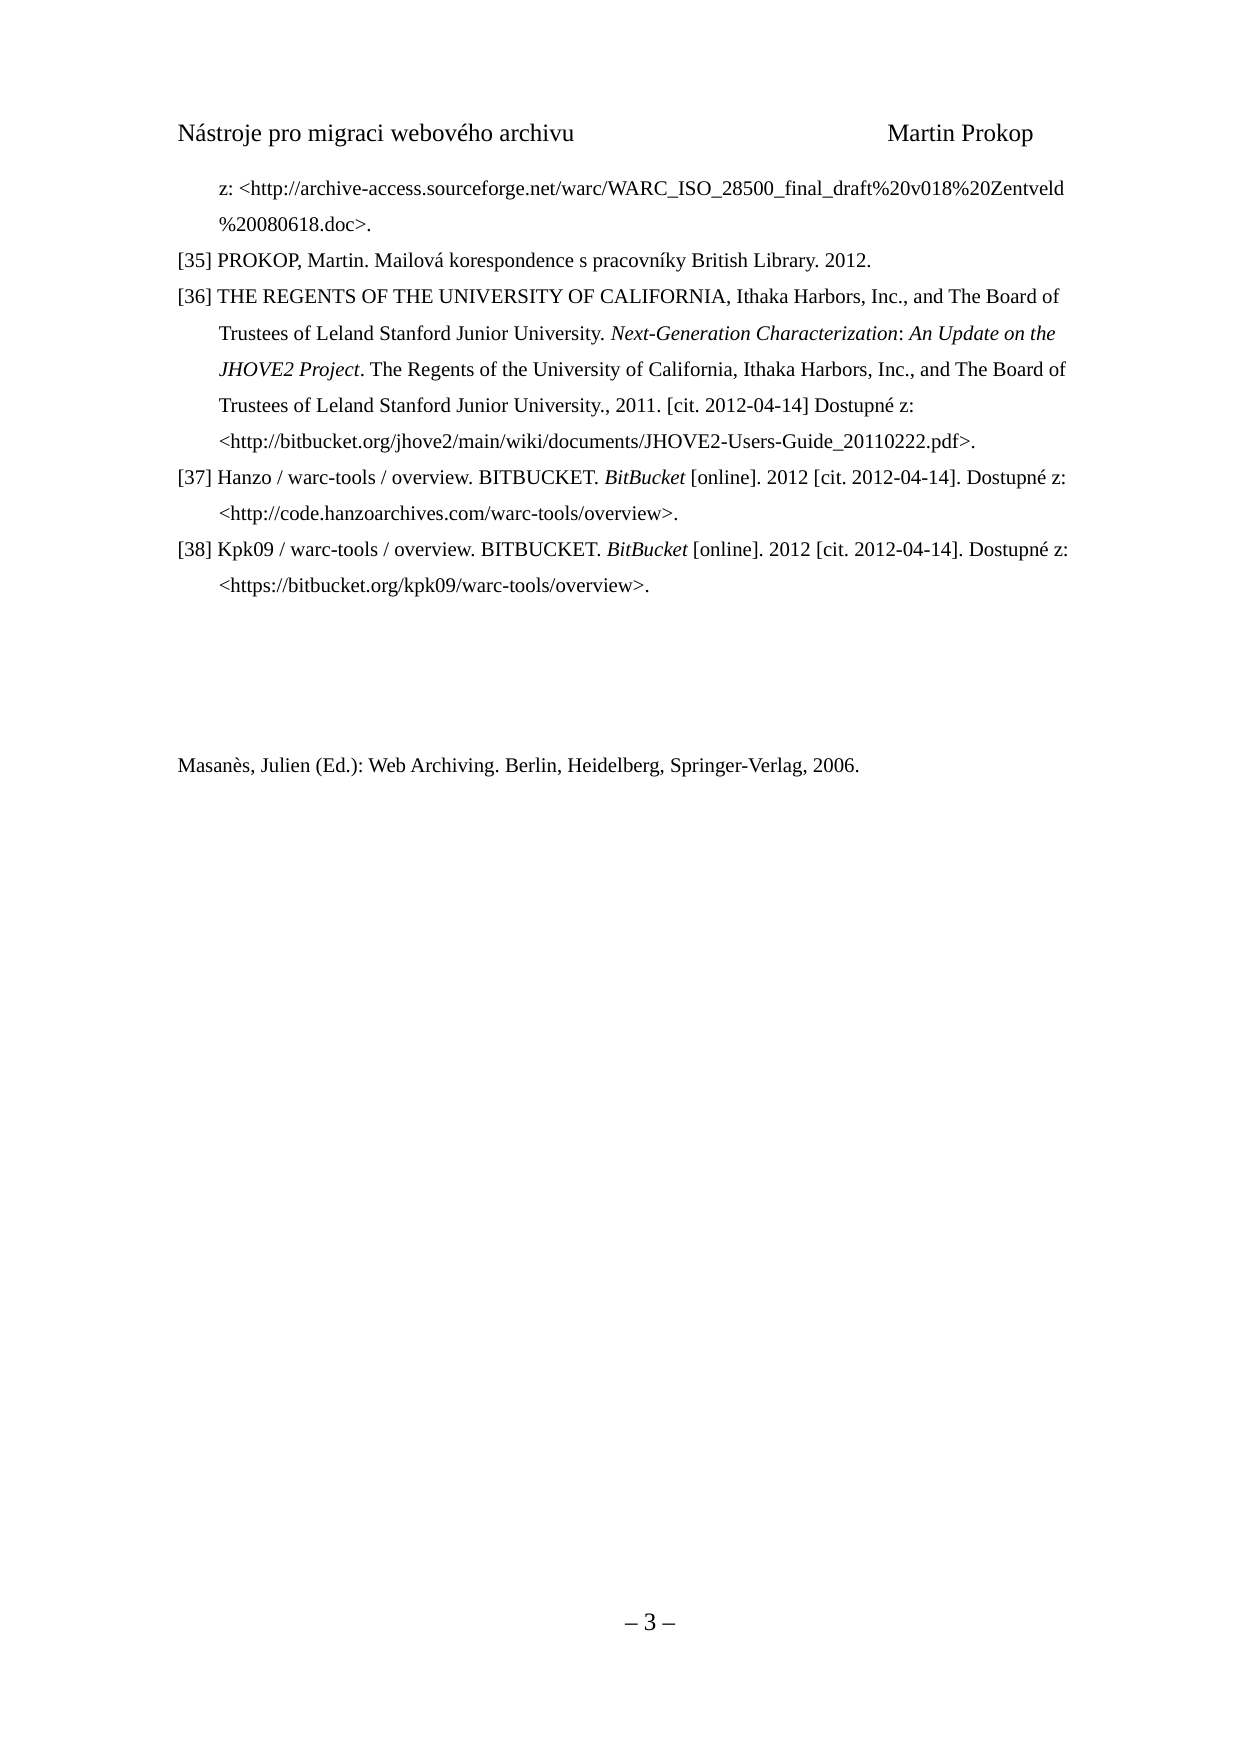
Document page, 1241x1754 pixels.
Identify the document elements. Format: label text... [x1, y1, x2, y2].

text [36] THE REGENTS OF THE UNIVERSITY OF CALIFORNIA, Ithaka Harbors, Inc., and The Board of Trustees of Leland Stanford Junior University. Next-Generation Characterization: An Update on the JHOVE2 Project. The Regents of the University of California, Ithaka Harbors, Inc., and The Board of Trustees of Leland Stanford Junior University., 2011. [cit. 2012-04-14] Dostupné z: <http://bitbucket.org/jhove2/main/wiki/documents/JHOVE2-Users-Guide_20110222.pdf>. [177, 284, 1122, 453]
text z: <http://archive-access.sourceforge.net/warc/WARC_ISO_28500_final_draft%20v018%20Zentveld%20080618.doc>. [177, 176, 1122, 236]
text Masanès, Julien (Ed.): Web Archiving. Berlin, Heidelberg, Springer-Verlag, 2006. [177, 753, 1122, 777]
text [38] Kpk09 / warc-tools / overview. BITBUCKET. BitBucket [online]. 2012 [cit. 2012-04-14]. Dostupné z: <https://bitbucket.org/kpk09/warc-tools/overview>. [177, 537, 1122, 597]
text [37] Hanzo / warc-tools / overview. BITBUCKET. BitBucket [online]. 2012 [cit. 2012-04-14]. Dostupné z: <http://code.hanzoarchives.com/warc-tools/overview>. [177, 465, 1122, 525]
text [35] PROKOP, Martin. Mailová korespondence s pracovníky British Library. 2012. [177, 248, 1122, 272]
